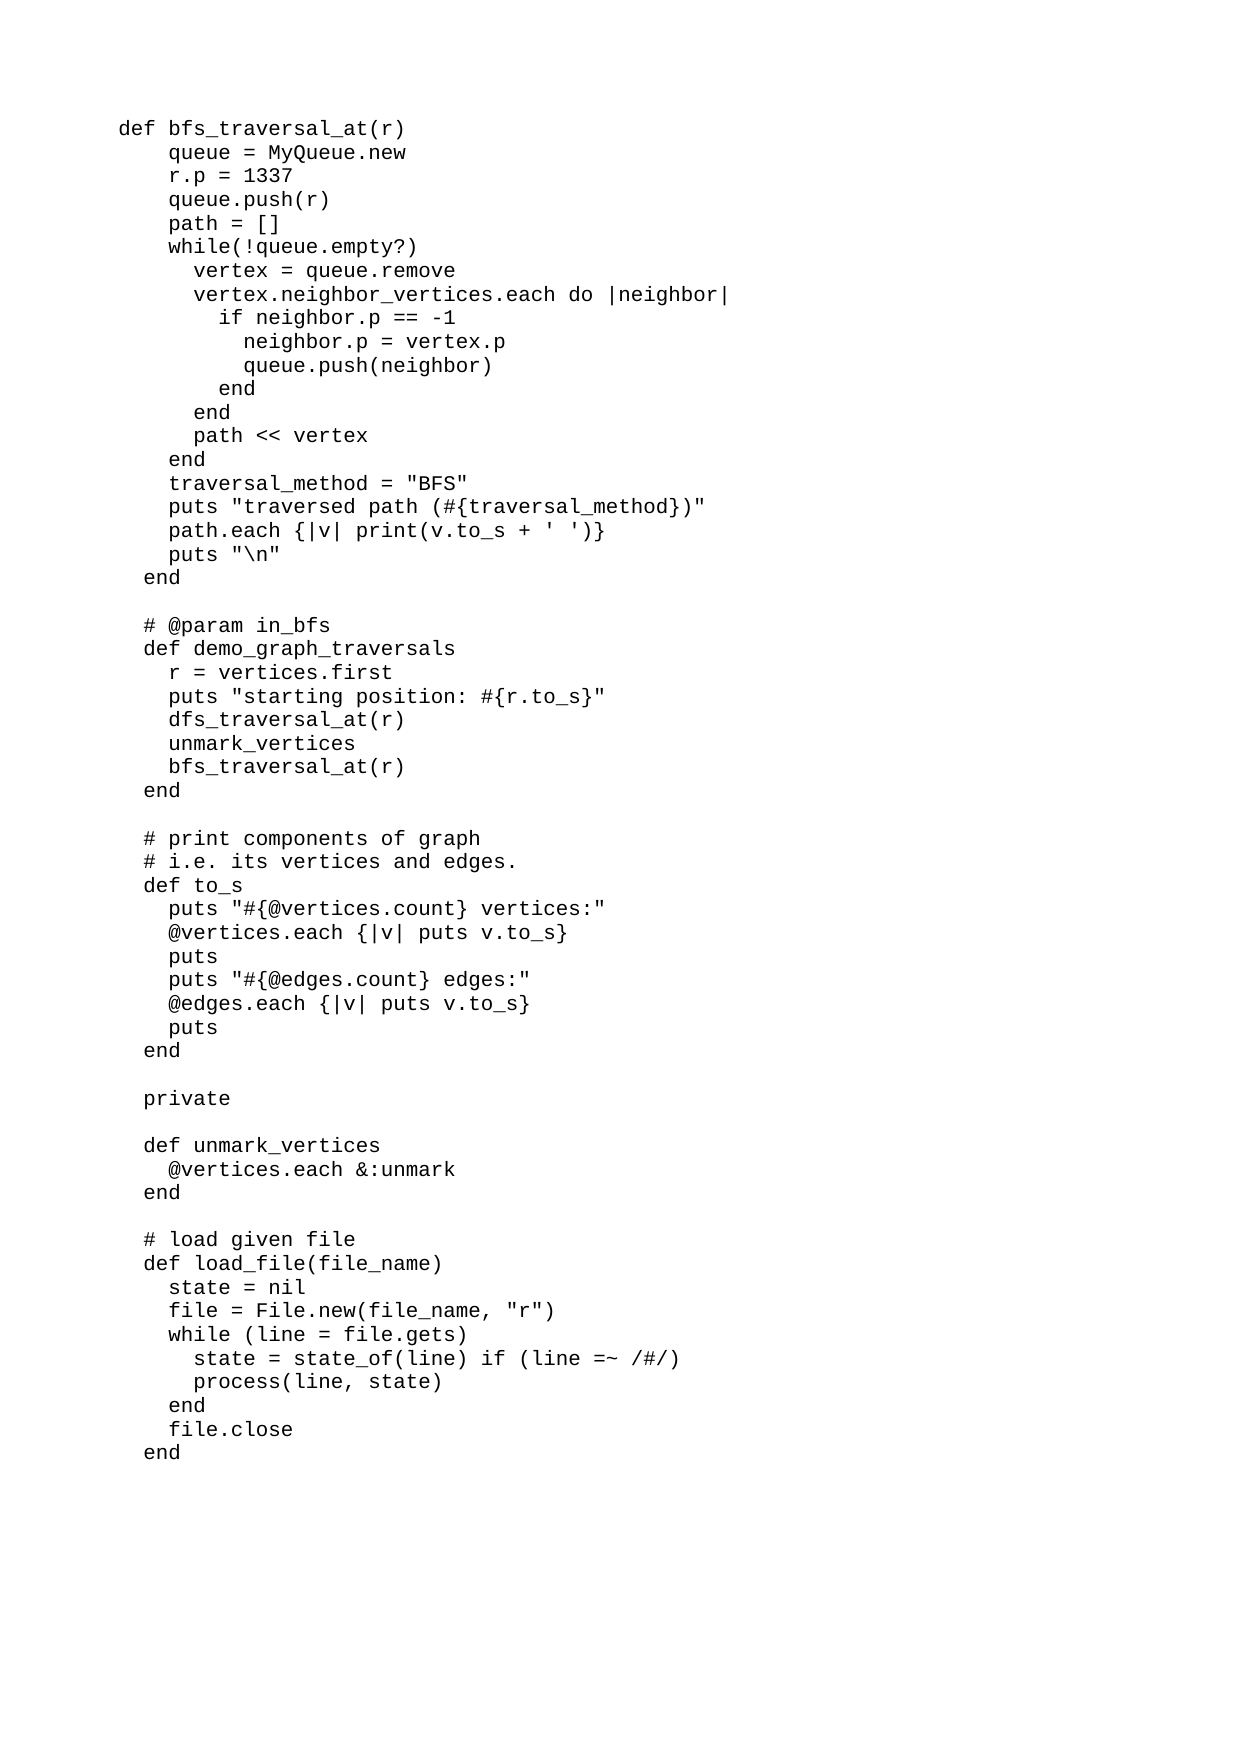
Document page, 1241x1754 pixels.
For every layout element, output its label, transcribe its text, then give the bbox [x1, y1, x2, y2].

text # print components of graph [118, 827, 1122, 851]
text end [118, 1182, 1122, 1206]
text puts "\n" [118, 544, 1122, 567]
text # load given file [118, 1229, 1122, 1253]
text traversal_method = "BFS" [118, 473, 1122, 496]
text neighbor.p = vertex.p [118, 331, 1122, 354]
text puts [118, 946, 1122, 969]
text puts "traversed path (#{traversal_method})" [118, 496, 1122, 520]
text unmark_vertices [118, 733, 1122, 757]
text puts [118, 1017, 1122, 1040]
text vertex = queue.remove [118, 260, 1122, 284]
text end [118, 567, 1122, 591]
text # @param in_bfs [118, 615, 1122, 638]
text queue = MyQueue.new [118, 142, 1122, 165]
text path = [] [118, 213, 1122, 236]
text end [118, 1040, 1122, 1064]
text path << vertex [118, 426, 1122, 449]
text while (line = file.gets) [118, 1324, 1122, 1348]
text path.each {|v| print(v.to_s + ' ')} [118, 520, 1122, 544]
text file.close [118, 1419, 1122, 1442]
text puts "#{@edges.count} edges:" [118, 969, 1122, 993]
text @edges.each {|v| puts v.to_s} [118, 993, 1122, 1017]
text vertex.neighbor_vertices.each do |neighbor| [118, 284, 1122, 307]
text state = nil [118, 1277, 1122, 1300]
text queue.push(neighbor) [118, 354, 1122, 378]
text def to_s [118, 875, 1122, 898]
text end [118, 1395, 1122, 1419]
text end [118, 449, 1122, 473]
text dfs_traversal_at(r) [118, 709, 1122, 733]
text def unmark_vertices [118, 1135, 1122, 1158]
text end [118, 378, 1122, 402]
text puts "starting position: #{r.to_s}" [118, 686, 1122, 709]
text end [118, 402, 1122, 426]
text private [118, 1088, 1122, 1111]
text process(line, state) [118, 1371, 1122, 1395]
text # i.e. its vertices and edges. [118, 851, 1122, 875]
text @vertices.each &:unmark [118, 1158, 1122, 1182]
text puts "#{@vertices.count} vertices:" [118, 898, 1122, 922]
text r = vertices.first [118, 662, 1122, 686]
text file = File.new(file_name, "r") [118, 1300, 1122, 1324]
text end [118, 780, 1122, 804]
text def load_file(file_name) [118, 1253, 1122, 1277]
text def bfs_traversal_at(r) [118, 118, 1122, 142]
text queue.push(r) [118, 189, 1122, 213]
text end [118, 1442, 1122, 1466]
text r.p = 1337 [118, 165, 1122, 189]
text if neighbor.p == -1 [118, 307, 1122, 331]
text while(!queue.empty?) [118, 236, 1122, 260]
text bfs_traversal_at(r) [118, 757, 1122, 780]
text def demo_graph_traversals [118, 638, 1122, 662]
text @vertices.each {|v| puts v.to_s} [118, 922, 1122, 946]
text state = state_of(line) if (line =~ /#/) [118, 1348, 1122, 1371]
